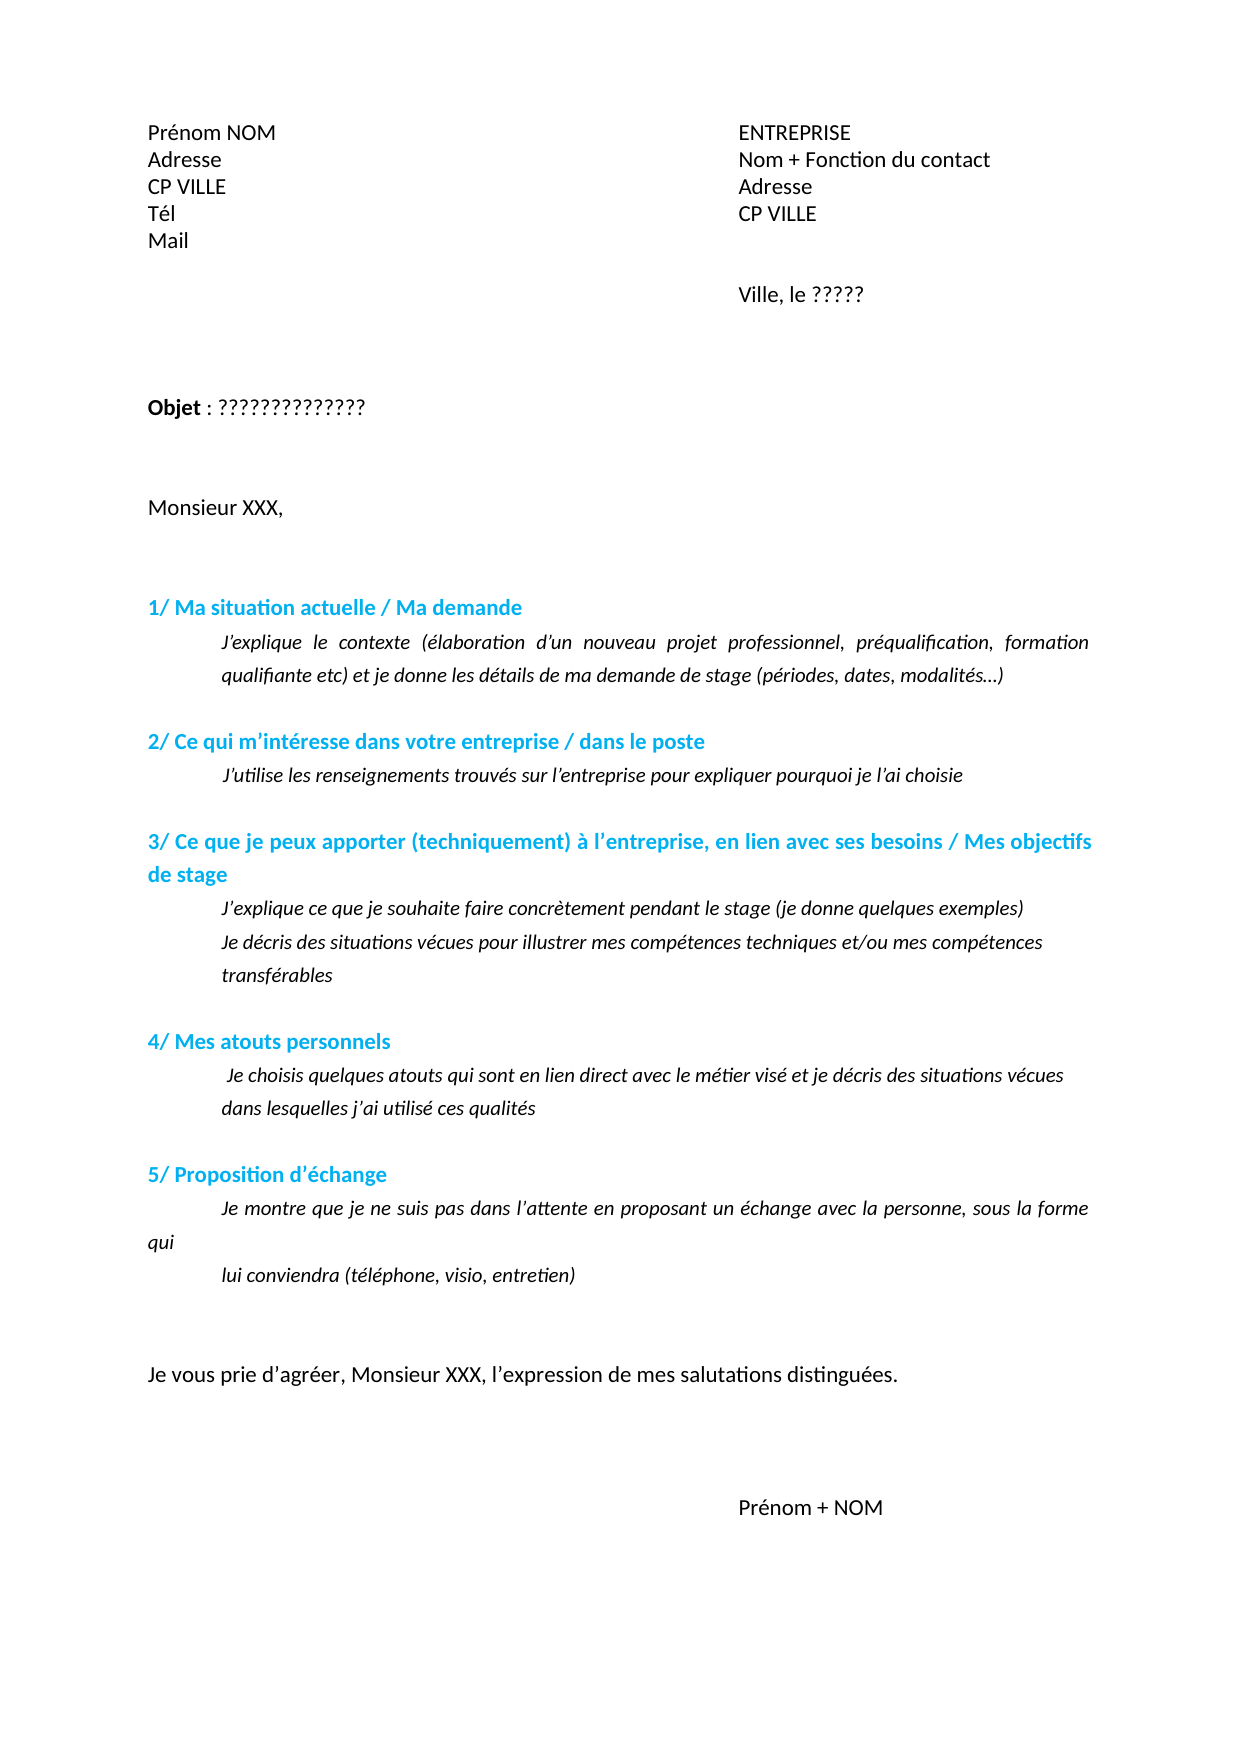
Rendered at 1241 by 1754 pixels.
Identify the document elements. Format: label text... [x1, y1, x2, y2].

text dans lesquelles j’ai utilisé ces qualités [148, 1089, 1093, 1122]
text Monsieur XXX, [148, 489, 1093, 522]
text J’explique le contexte (élaboration d’un nouveau projet professionnel, préqualification, formation qualifiante etc) et je donne les détails de ma demande de stage (périodes, dates, modalités…) [221, 622, 1093, 689]
text 4/ Mes atouts personnels [148, 1022, 1093, 1056]
text Tél CP VILLE [148, 199, 1093, 227]
text 5/ Proposition d’échange [148, 1156, 1093, 1189]
text J’utilise les renseignements trouvés sur l’entreprise pour expliquer pourquoi je l’ai choisie [223, 756, 1093, 789]
text Adresse Nom + Fonction du contact [148, 145, 1093, 172]
text Objet : ?????????????? [148, 389, 1093, 422]
text lui conviendra (téléphone, visio, entretien) [148, 1256, 1093, 1289]
text 2/ Ce qui m’intéresse dans votre entreprise / dans le poste [148, 722, 1093, 756]
text Prénom + NOM [148, 1489, 1093, 1522]
text Je décris des situations vécues pour illustrer mes compétences techniques et/ou mes compétences [148, 922, 1093, 956]
text Je choisis quelques atouts qui sont en lien direct avec le métier visé et je décris des situations vécues [148, 1056, 1093, 1089]
text Mail [148, 227, 1093, 254]
text Ville, le ????? [148, 281, 1093, 308]
text Je vous prie d’agréer, Monsieur XXX, l’expression de mes salutations distinguées. [148, 1356, 1093, 1389]
text 1/ Ma situation actuelle / Ma demande [148, 589, 1093, 622]
text Je montre que je ne suis pas dans l’attente en proposant un échange avec la personne, sous la forme qui [148, 1189, 1093, 1256]
text J’explique ce que je souhaite faire concrètement pendant le stage (je donne quelques exemples) [148, 889, 1093, 922]
text transférables [221, 956, 1093, 989]
text CP VILLE Adresse [148, 172, 1093, 199]
text 3/ Ce que je peux apporter (techniquement) à l’entreprise, en lien avec ses besoins / Mes objectifs de stage [148, 822, 1093, 889]
text Prénom NOM ENTREPRISE [148, 118, 1093, 145]
